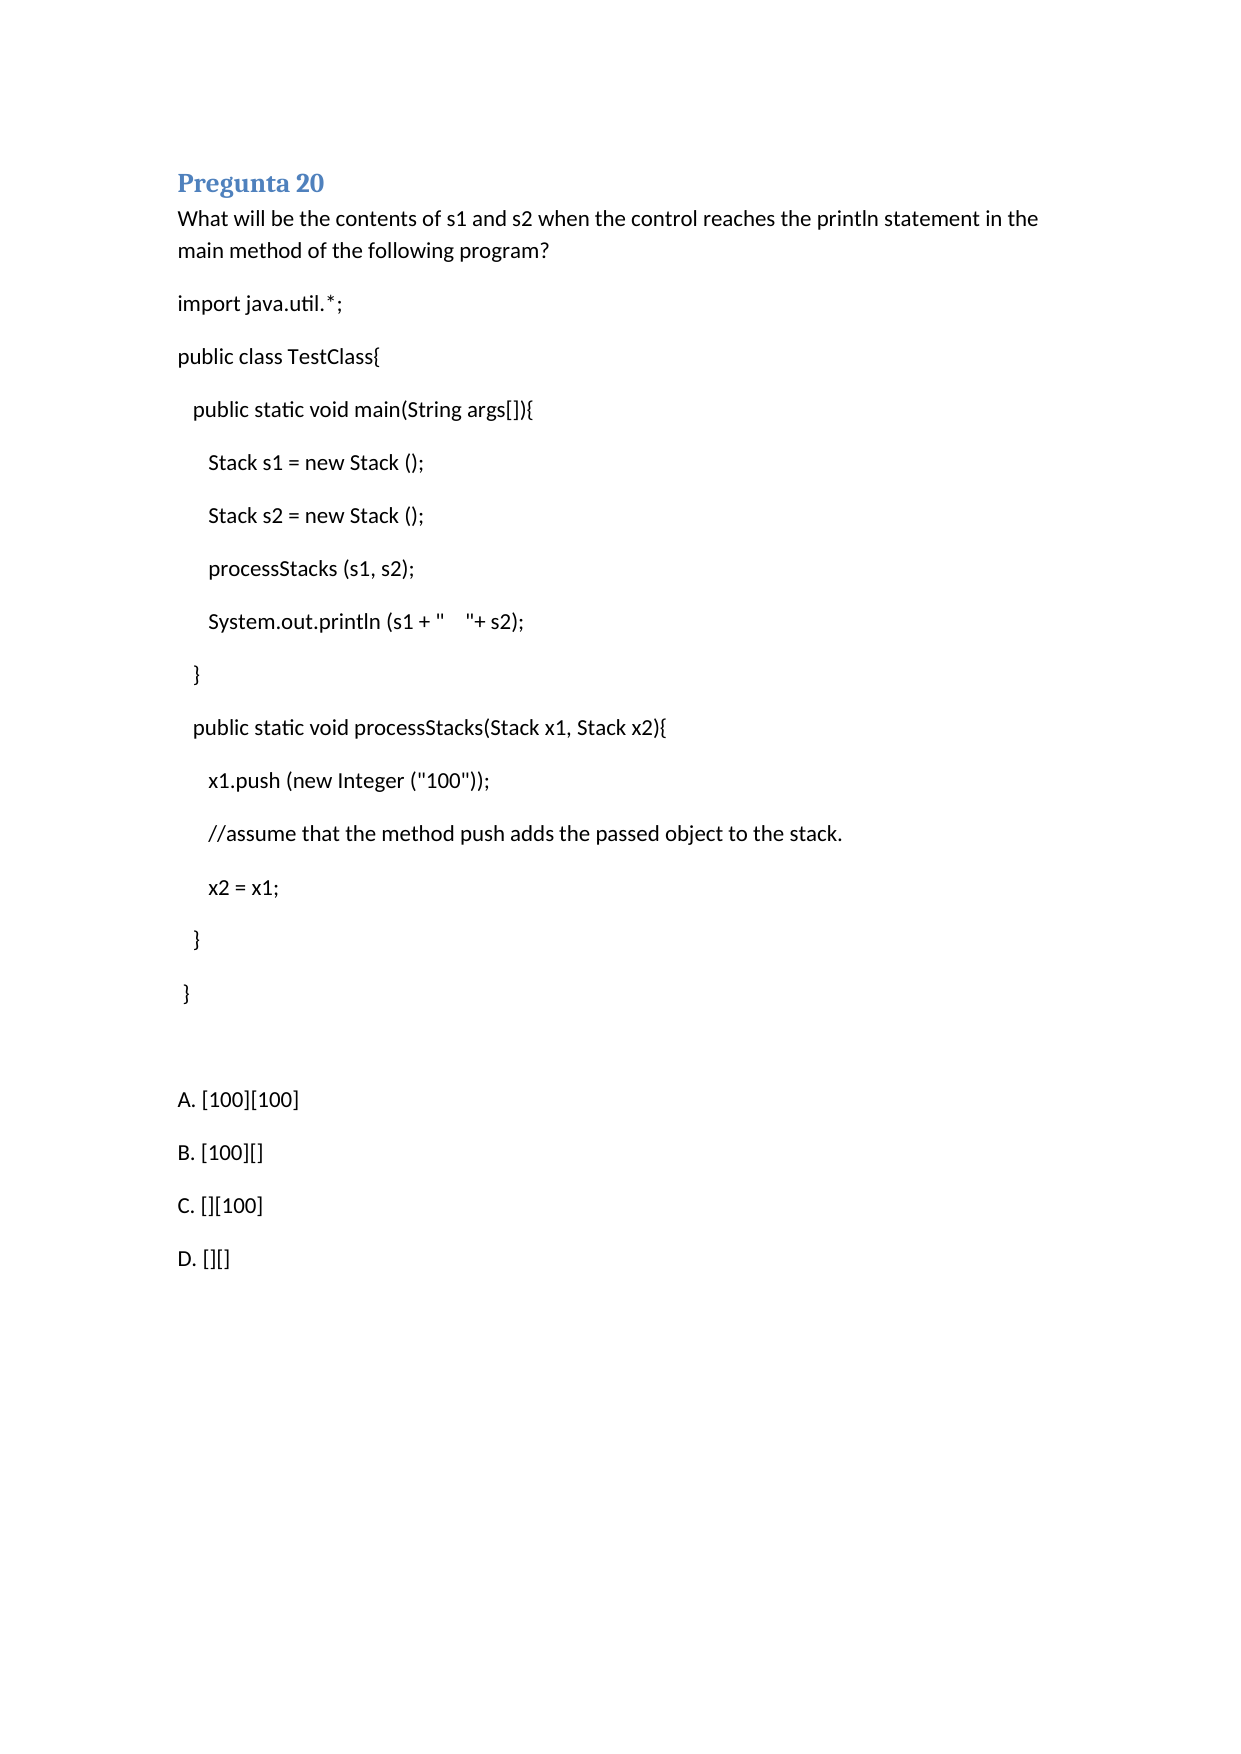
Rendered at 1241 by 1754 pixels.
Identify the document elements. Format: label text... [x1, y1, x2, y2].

text x1.push (new Integer ("100")); [177, 767, 1063, 794]
text System.out.println (s1 + " "+ s2); [177, 607, 1063, 636]
subtitle Pregunta 20 [177, 168, 1063, 199]
text processStacks (s1, s2); [177, 554, 1063, 582]
text B. [100][] [177, 1138, 1063, 1166]
text public static void processStacks(Stack x1, Stack x2){ [177, 713, 1063, 742]
text A. [100][100] [177, 1085, 1063, 1113]
text } [177, 979, 1063, 1007]
text Stack s1 = new Stack (); [177, 448, 1063, 476]
text } [177, 926, 1063, 954]
text What will be the contents of s1 and s2 when the control reaches the println statement in the main method of the following program? [177, 204, 1063, 264]
text } [177, 661, 1063, 688]
text //assume that the method push adds the passed object to the stack. [177, 819, 1063, 848]
text Stack s2 = new Stack (); [177, 501, 1063, 529]
text x2 = x1; [177, 873, 1063, 901]
text import java.util.*; [177, 289, 1063, 317]
text D. [][] [177, 1244, 1063, 1272]
text public class TestClass{ [177, 342, 1063, 370]
text public static void main(String args[]){ [177, 395, 1063, 423]
text C. [][100] [177, 1191, 1063, 1219]
